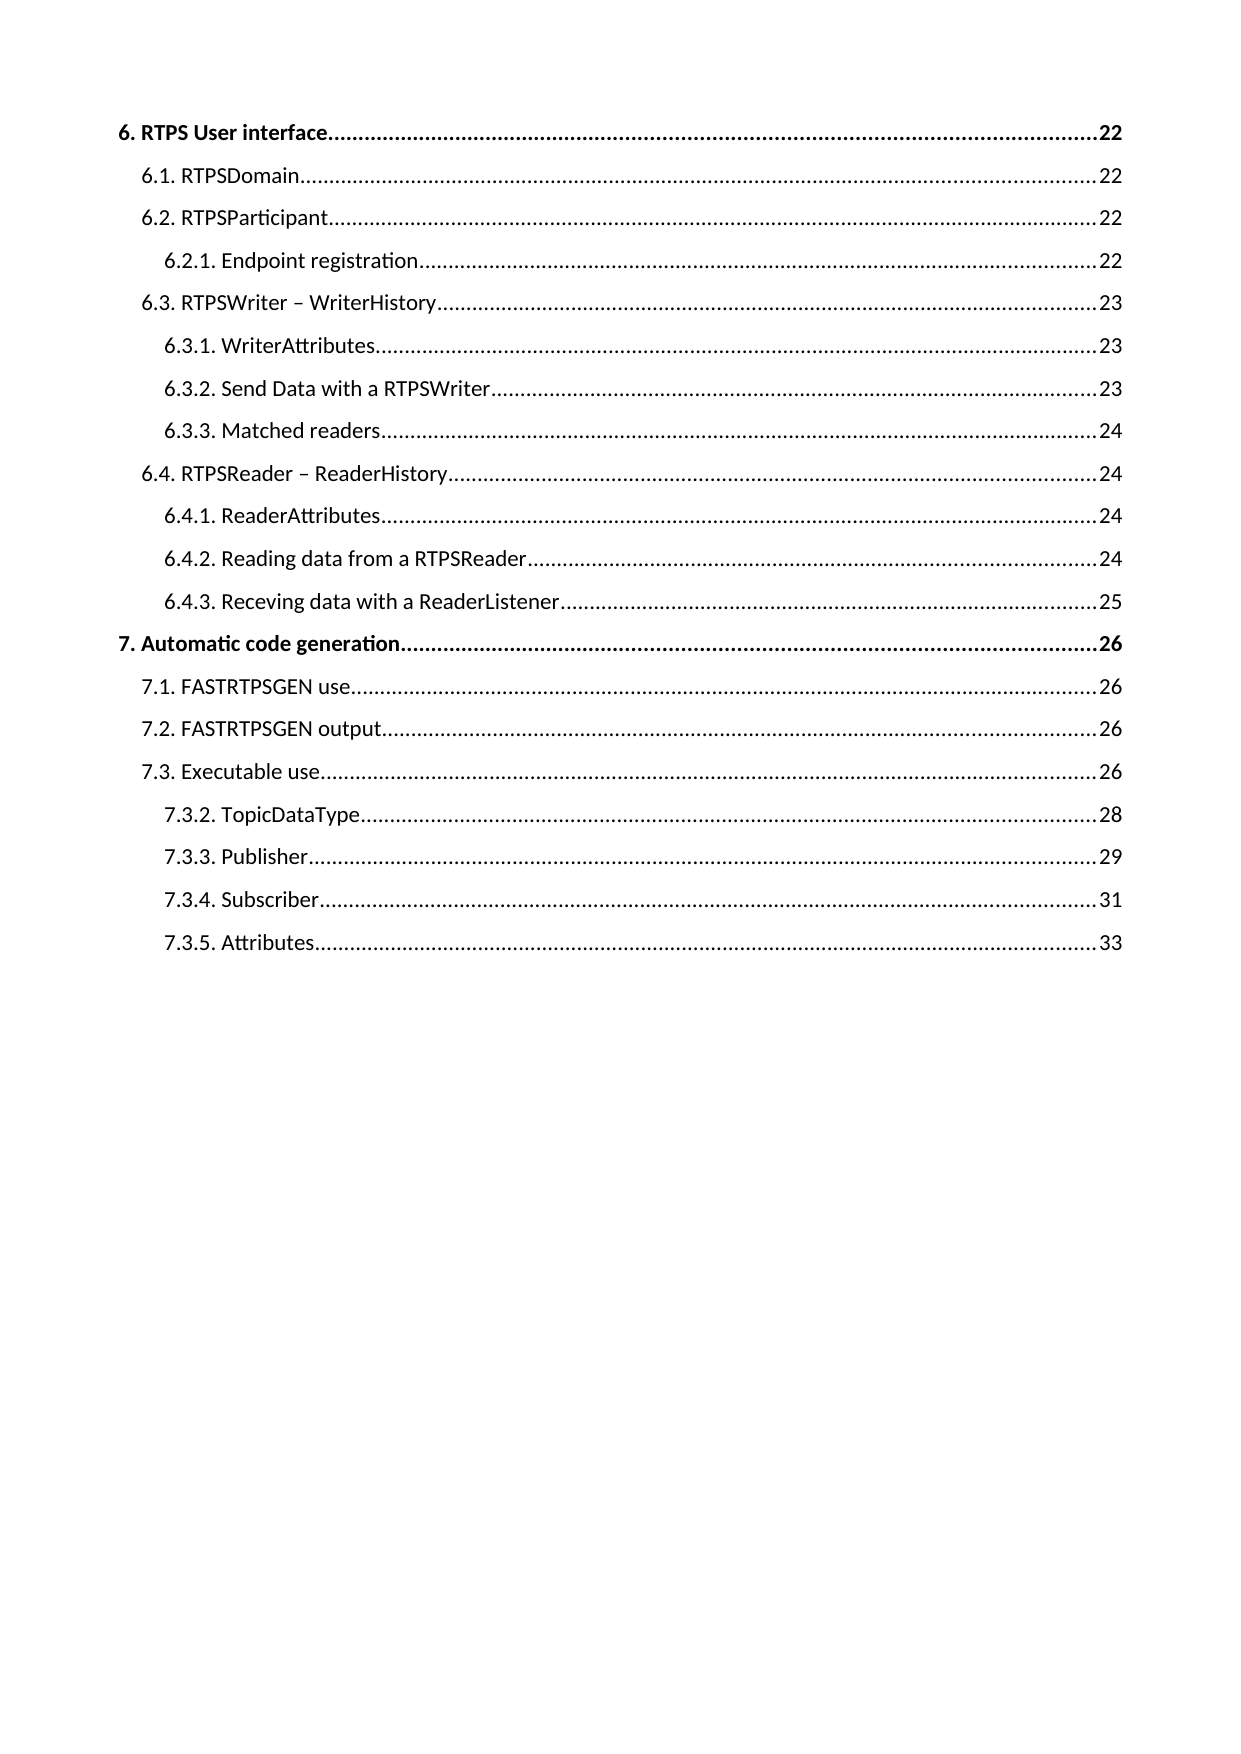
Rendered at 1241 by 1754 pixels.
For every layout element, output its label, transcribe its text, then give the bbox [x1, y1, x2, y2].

text 6.2.1. Endpoint registration 22 [164, 246, 1122, 274]
text 6.3. RTPSWriter – WriterHistory 23 [141, 288, 1122, 317]
text 6.1. RTPSDomain 22 [141, 161, 1122, 189]
text 7.3.3. Publisher 29 [164, 842, 1122, 870]
text 6.3.1. WriterAttributes 23 [164, 331, 1122, 359]
text 6.3.2. Send Data with a RTPSWriter 23 [164, 374, 1122, 402]
text 7.3.4. Subscriber 31 [164, 885, 1122, 913]
text 6.2. RTPSParticipant 22 [141, 203, 1122, 231]
text 6.4.1. ReaderAttributes 24 [164, 502, 1122, 529]
text 6.3.3. Matched readers 24 [164, 416, 1122, 444]
text 7.3.5. Attributes 33 [164, 928, 1122, 956]
text 7.2. FASTRTPSGEN output 26 [141, 714, 1122, 743]
text 7.3.2. TopicDataType 28 [164, 800, 1122, 828]
text 7.1. FASTRTPSGEN use 26 [141, 672, 1122, 700]
text 7. Automatic code generation 26 [118, 629, 1122, 657]
text 6.4.3. Receving data with a ReaderListener 25 [164, 587, 1122, 615]
text 6.4.2. Reading data from a RTPSReader 24 [164, 544, 1122, 572]
text 7.3. Executable use 26 [141, 757, 1122, 785]
text 6.4. RTPSReader – ReaderHistory 24 [141, 459, 1122, 487]
text 6. RTPS User interface 22 [118, 118, 1122, 146]
